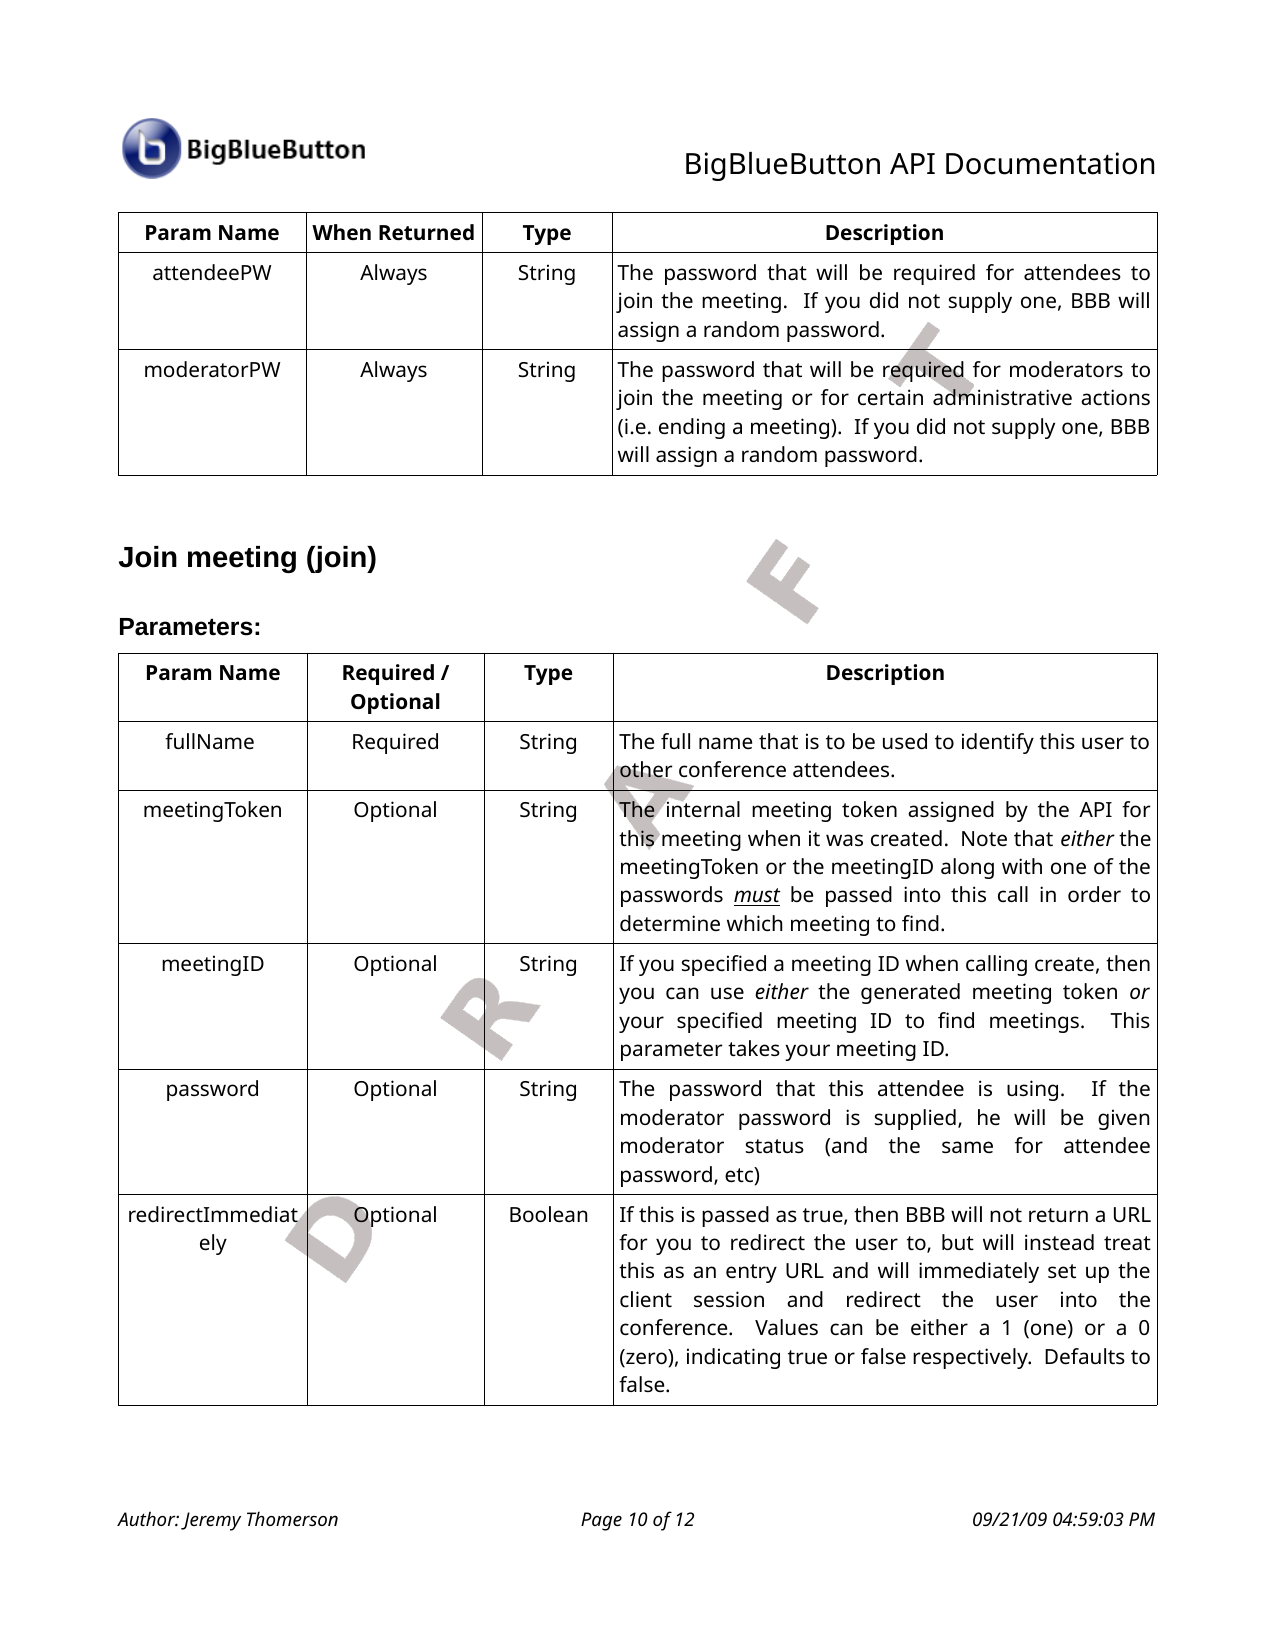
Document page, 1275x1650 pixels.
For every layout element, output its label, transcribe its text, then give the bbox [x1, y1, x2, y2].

picture [308, 944, 484, 1069]
picture [284, 565, 292, 571]
picture [485, 1195, 613, 1284]
subtitle [974, 612, 1157, 640]
table_cell The password that will be required for attendees to join the meeting. If you did not supply one, BBB will assign a random password. [613, 253, 1157, 349]
table_cell The password that will be required for moderators to join the meeting or for certain administrative actions (i.e. ending a meeting). If you did not supply one, BBB will assign a random password. [974, 350, 1157, 474]
picture [284, 1195, 307, 1284]
picture [308, 1070, 484, 1194]
picture [284, 722, 307, 790]
picture [308, 1195, 484, 1284]
picture [614, 722, 974, 790]
picture [614, 1070, 974, 1194]
table_cell attendeePW [119, 253, 306, 349]
picture [614, 944, 974, 1069]
table_header Type [483, 213, 612, 252]
picture [307, 322, 482, 349]
table_cell moderatorPW [119, 350, 284, 474]
table_cell String [483, 253, 612, 322]
table_cell password [119, 1070, 284, 1194]
picture [284, 476, 974, 653]
table_header Param Name [119, 213, 306, 252]
subtitle Join meeting (join) [974, 541, 1157, 574]
picture [284, 350, 306, 475]
picture [483, 350, 612, 475]
table_cell fullName [119, 722, 284, 789]
picture [483, 322, 612, 349]
picture [613, 350, 974, 475]
picture [485, 944, 613, 1069]
picture [614, 791, 974, 943]
picture [308, 722, 484, 790]
table_cell If this is passed as true, then BBB will not return a URL for you to redirect the user to, but will instead treat this as an entry URL and will immediately set up the client session and redirect the user into the conference. Values can be either a 1 (one) or a 0 (zero), indicating true or false respectively. Defaults to false. [614, 1195, 1157, 1404]
picture [308, 791, 484, 943]
picture [284, 791, 307, 943]
picture [284, 322, 306, 349]
picture [307, 350, 482, 475]
picture [485, 791, 613, 943]
picture [485, 654, 613, 721]
table_cell Optional [308, 1284, 484, 1404]
table_cell The password that this attendee is using. If the moderator password is supplied, he will be given moderator status (and the same for attendee password, etc) [974, 1070, 1157, 1194]
table_cell meetingToken [119, 791, 284, 943]
table_cell Always [307, 253, 482, 322]
picture [308, 654, 484, 721]
subtitle Join meeting (join) [118, 541, 284, 574]
picture [485, 1070, 613, 1194]
picture [284, 1070, 307, 1194]
picture [613, 322, 974, 349]
picture [968, 961, 974, 970]
picture [285, 554, 292, 564]
subtitle Parameters: [118, 612, 284, 640]
picture [284, 944, 307, 1069]
table_header When Returned [307, 213, 482, 252]
picture [284, 654, 307, 721]
table_cell The full name that is to be used to identify this user to other conference attendees. [974, 722, 1157, 789]
picture [614, 1195, 974, 1284]
picture [485, 722, 613, 790]
table_cell redirectImmediately [119, 1195, 307, 1404]
table_cell The internal meeting token assigned by the API for this meeting when it was created. Note that either the meetingToken or the meetingID along with one of the passwords must be passed into this call in order to determine which meeting to find. [974, 791, 1157, 943]
table_cell Boolean [485, 1284, 613, 1404]
table_header Description [974, 654, 1157, 721]
table_header Description [613, 213, 1157, 252]
picture [121, 118, 365, 179]
picture [614, 654, 974, 721]
table_cell meetingID [119, 944, 284, 1068]
table_header Param Name [119, 654, 284, 721]
picture [968, 424, 974, 433]
table_cell If you specified a meeting ID when calling create, then you can use either the generated meeting token or your specified meeting ID to find meetings. This parameter takes your meeting ID. [974, 944, 1157, 1068]
